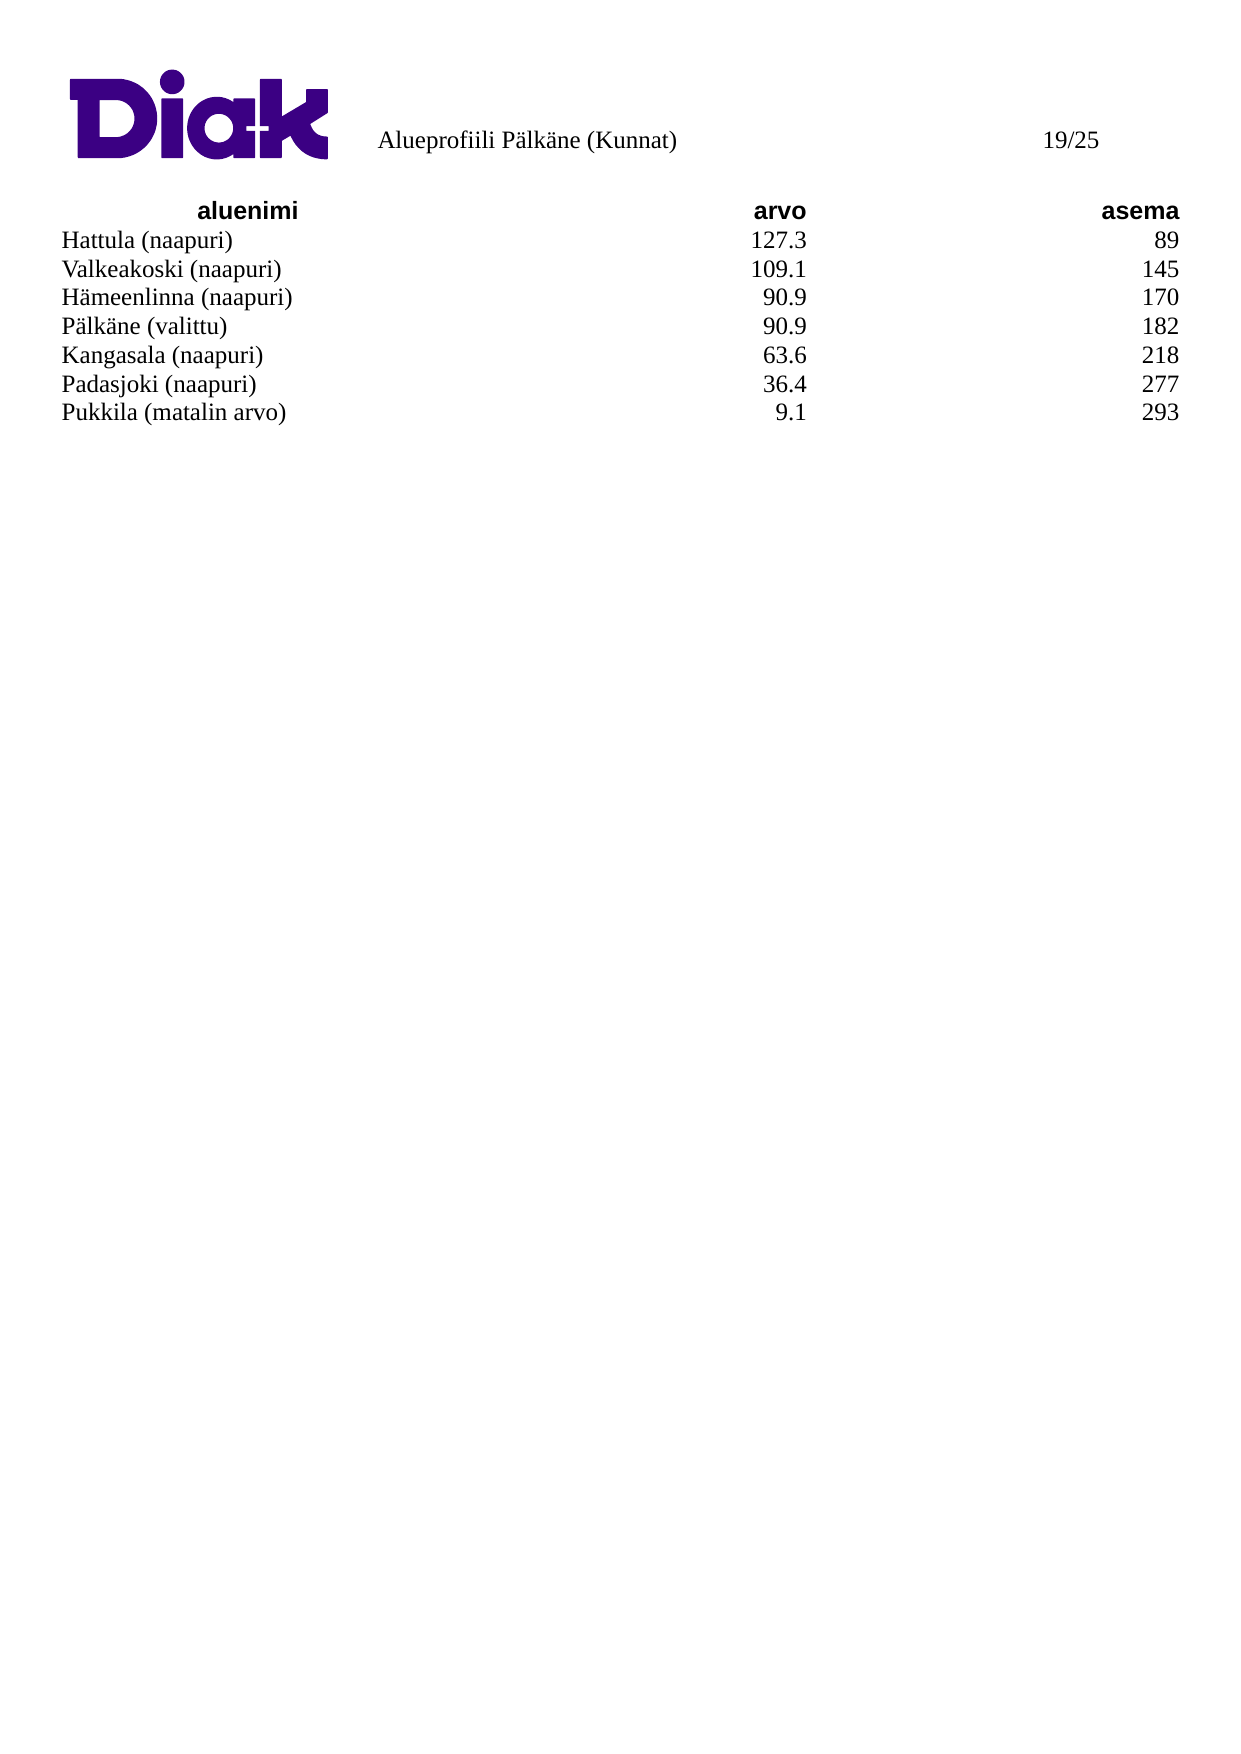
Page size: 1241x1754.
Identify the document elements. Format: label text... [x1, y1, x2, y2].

table_cell 109.1 [434, 254, 806, 282]
table_cell 293 [806, 398, 1179, 426]
table_cell Padasjoki (naapuri) [61, 369, 434, 397]
table_cell 9.1 [434, 398, 806, 426]
table_header aluenimi [61, 196, 434, 225]
table_cell Pukkila (matalin arvo) [61, 398, 434, 426]
table_cell 36.4 [434, 369, 806, 397]
table_cell Valkeakoski (naapuri) [61, 254, 434, 282]
table_cell Hämeenlinna (naapuri) [61, 283, 434, 311]
table_cell 127.3 [434, 225, 806, 254]
table_cell 277 [806, 369, 1179, 397]
table_header asema [806, 196, 1179, 225]
table_cell Pälkäne (valittu) [61, 311, 434, 340]
table_cell Kangasala (naapuri) [61, 340, 434, 369]
table_cell 218 [806, 340, 1179, 369]
table_cell 170 [806, 283, 1179, 311]
table_header arvo [434, 196, 806, 225]
table_cell 182 [806, 311, 1179, 340]
table_cell 90.9 [434, 283, 806, 311]
table_cell Hattula (naapuri) [61, 225, 434, 254]
table_cell 90.9 [434, 311, 806, 340]
table_cell 63.6 [434, 340, 806, 369]
table_cell 145 [806, 254, 1179, 282]
table_cell 89 [806, 225, 1179, 254]
